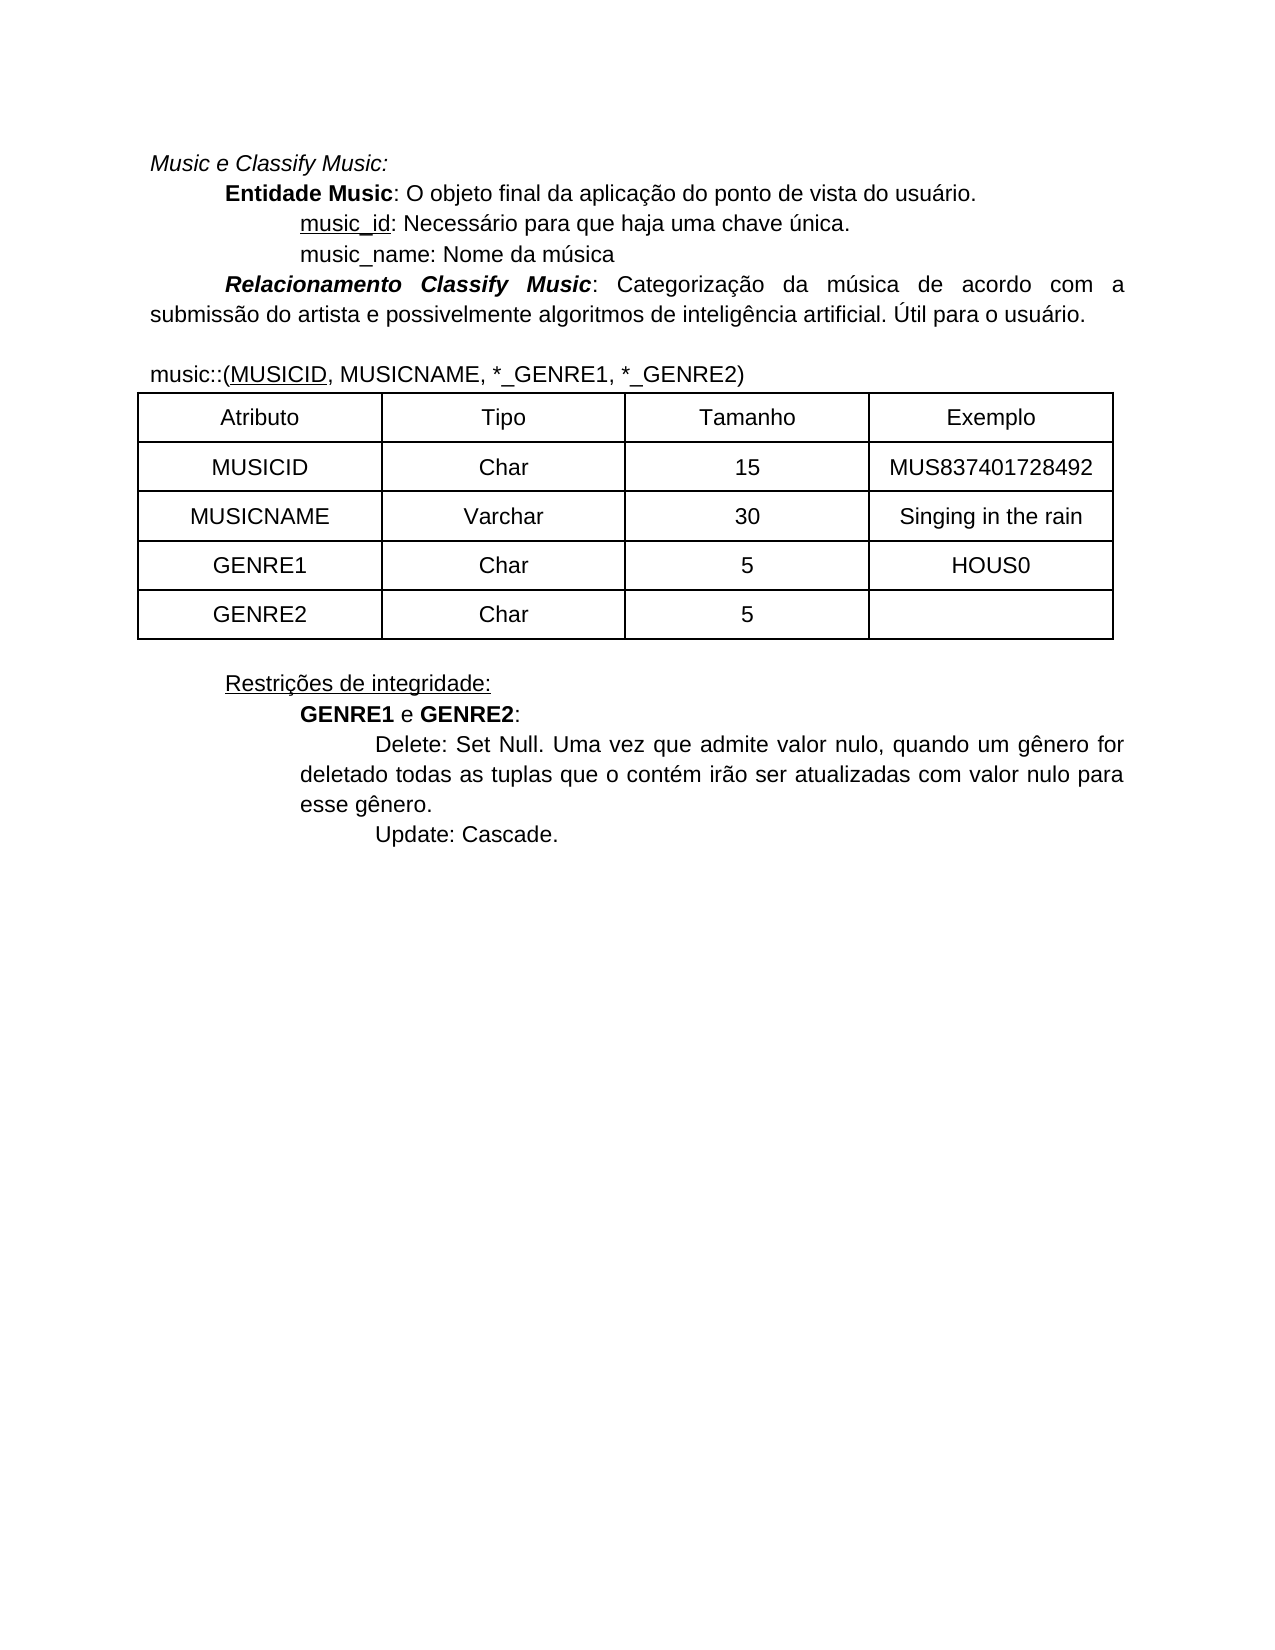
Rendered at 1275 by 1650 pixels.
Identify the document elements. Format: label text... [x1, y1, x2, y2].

table_cell Char [383, 542, 624, 589]
table_cell MUSICID [139, 443, 381, 490]
table_header Tipo [383, 394, 624, 441]
text GENRE1 e GENRE2: [150, 701, 1125, 727]
table_cell 5 [626, 542, 868, 589]
text music_name: Nome da música [150, 241, 1125, 267]
table_cell 5 [626, 591, 868, 638]
table_header Atributo [139, 394, 381, 441]
text music_id: Necessário para que haja uma chave única. [150, 210, 1125, 237]
table_cell 30 [626, 492, 868, 539]
table_cell Char [383, 443, 624, 490]
text music::(MUSICID, MUSICNAME, *_GENRE1, *_GENRE2) [150, 361, 1125, 388]
text Update: Cascade. [150, 821, 1125, 848]
table_cell GENRE2 [139, 591, 381, 638]
table_cell MUS837401728492 [870, 443, 1112, 490]
table_cell [870, 591, 1112, 638]
table_cell Varchar [383, 492, 624, 539]
table_header Exemplo [870, 394, 1112, 441]
text Restrições de integridade: [150, 670, 1125, 697]
table_header Tamanho [626, 394, 868, 441]
table_cell GENRE1 [139, 542, 381, 589]
text Music e Classify Music: [150, 150, 1125, 176]
text Delete: Set Null. Uma vez que admite valor nulo, quando um gênero for deletado todas as tuplas que o contém irão ser atualizadas com valor nulo para esse gênero. [300, 731, 1125, 817]
table_cell 15 [626, 443, 868, 490]
table_cell MUSICNAME [139, 492, 381, 539]
table_cell Char [383, 591, 624, 638]
table_cell Singing in the rain [870, 492, 1112, 539]
text Relacionamento Classify Music: Categorização da música de acordo com a submissão do artista e possivelmente algoritmos de inteligência artificial. Útil para o usuário. [150, 271, 1125, 327]
table_cell HOUS0 [870, 542, 1112, 589]
text Entidade Music: O objeto final da aplicação do ponto de vista do usuário. [150, 180, 1125, 207]
